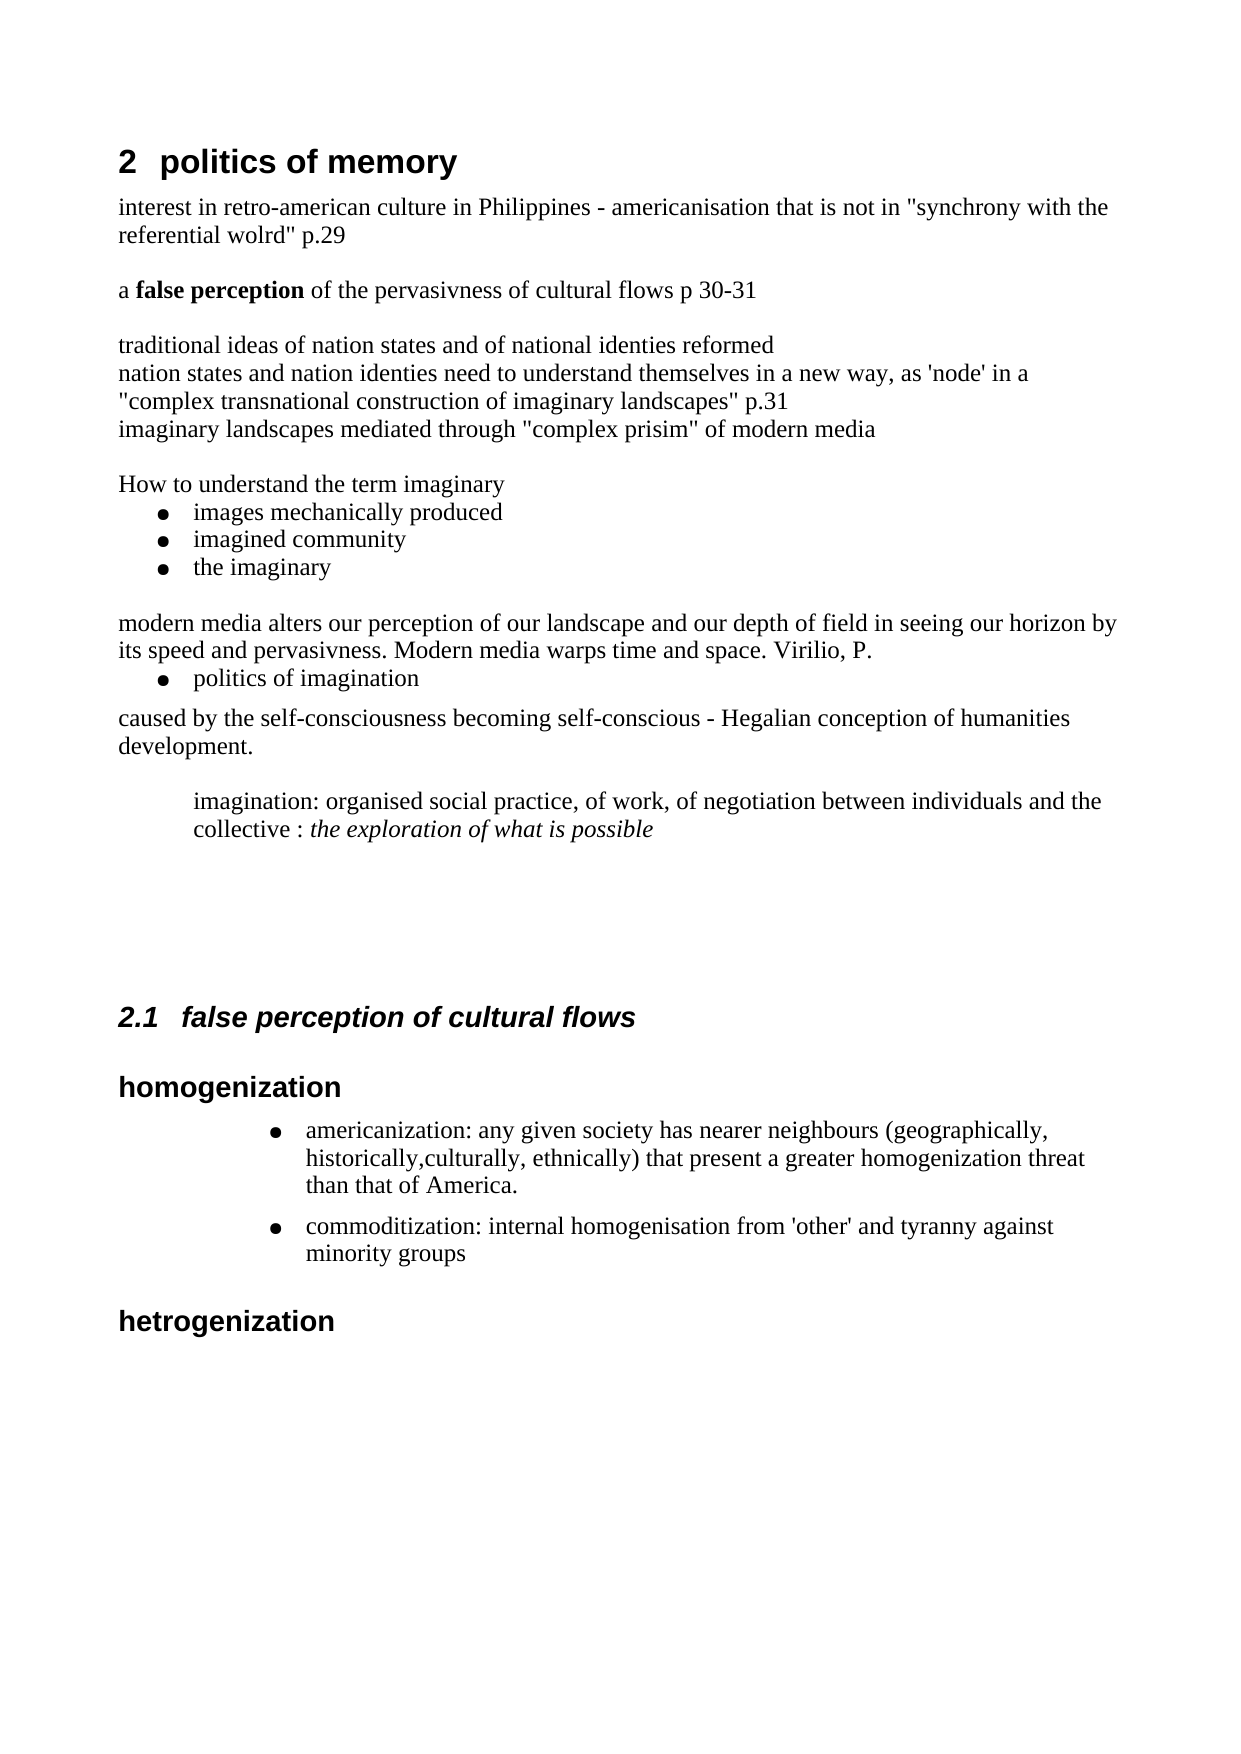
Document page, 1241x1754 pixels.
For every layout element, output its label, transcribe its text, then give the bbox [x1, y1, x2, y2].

list the imaginary [156, 553, 1122, 581]
subtitle false perception of cultural flows [118, 1001, 1122, 1034]
text modern media alters our perception of our landscape and our depth of field in seeing our horizon by its speed and pervasivness. Modern media warps time and space. Virilio, P. [118, 609, 1122, 664]
list imagination: organised social practice, of work, of negotiation between individuals and the collective : the exploration of what is possible [156, 787, 1122, 843]
text imaginary landscapes mediated through "complex prisim" of modern media [118, 415, 1122, 442]
text nation states and nation identies need to understand themselves in a new way, as 'node' in a "complex transnational construction of imaginary landscapes" p.31 [118, 359, 1122, 415]
text How to understand the term imaginary [118, 470, 1122, 498]
text caused by the self-consciousness becoming self-conscious - Hegalian conception of humanities development. [118, 704, 1122, 760]
list politics of imagination [156, 664, 1122, 692]
list imagined community [156, 526, 1122, 553]
subtitle hetrogenization [118, 1305, 1122, 1337]
list images mechanically produced [156, 498, 1122, 526]
list americanization: any given society has nearer neighbours (geographically, historically,culturally, ethnically) that present a greater homogenization threat than that of America. [268, 1116, 1122, 1199]
subtitle politics of memory [118, 143, 1122, 181]
text traditional ideas of nation states and of national identies reformed [118, 332, 1122, 359]
text a false perception of the pervasivness of cultural flows p 30-31 [118, 276, 1122, 304]
text interest in retro-american culture in Philippines - americanisation that is not in "synchrony with the referential wolrd" p.29 [118, 193, 1122, 248]
list commoditization: internal homogenisation from 'other' and tyranny against minority groups [268, 1212, 1122, 1267]
subtitle homogenization [118, 1071, 1122, 1104]
